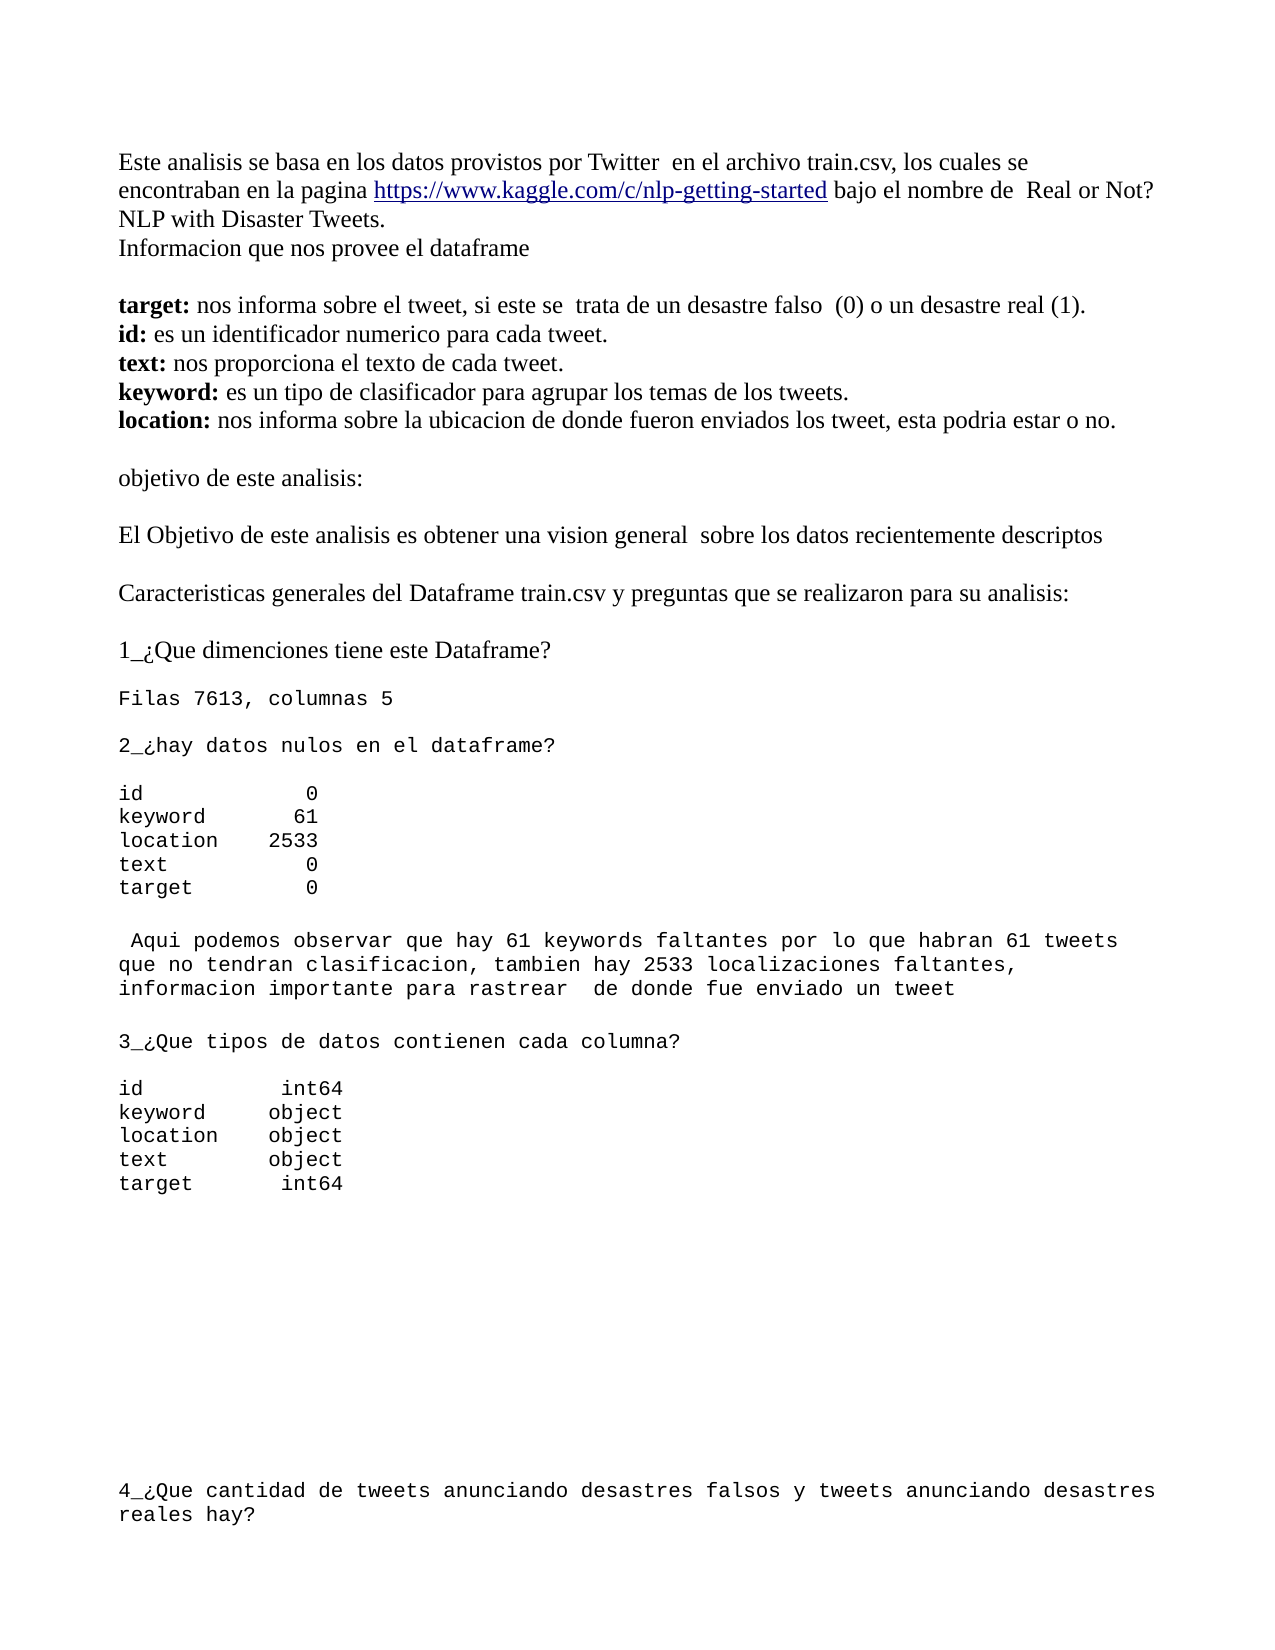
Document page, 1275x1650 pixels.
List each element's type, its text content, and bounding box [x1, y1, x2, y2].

text Informacion que nos provee el dataframe [118, 233, 1157, 262]
text keyword object [118, 1102, 1157, 1125]
text id: es un identificador numerico para cada tweet. [118, 319, 1157, 348]
text target: nos informa sobre el tweet, si este se trata de un desastre falso (0) o un desastre real (1). [118, 291, 1157, 319]
text 4_¿Que cantidad de tweets anunciando desastres falsos y tweets anunciando desastres reales hay? [118, 1480, 1157, 1527]
text location: nos informa sobre la ubicacion de donde fueron enviados los tweet, esta podria estar o no. [118, 406, 1157, 434]
text location 2533 [118, 830, 1157, 853]
text keyword: es un tipo de clasificador para agrupar los temas de los tweets. [118, 377, 1157, 406]
text id int64 [118, 1078, 1157, 1102]
text objetivo de este analisis: [118, 463, 1157, 492]
text Aqui podemos observar que hay 61 keywords faltantes por lo que habran 61 tweets que no tendran clasificacion, tambien hay 2533 localizaciones faltantes, informacion importante para rastrear de donde fue enviado un tweet [118, 930, 1157, 1001]
text text 0 [118, 853, 1157, 877]
text target int64 [118, 1173, 1157, 1196]
text 3_¿Que tipos de datos contienen cada columna? [118, 1031, 1157, 1054]
text text object [118, 1149, 1157, 1173]
text El Objetivo de este analisis es obtener una vision general sobre los datos recientemente descriptos [118, 521, 1157, 549]
text text: nos proporciona el texto de cada tweet. [118, 348, 1157, 377]
text id 0 [118, 783, 1157, 806]
text location object [118, 1125, 1157, 1149]
text 1_¿Que dimenciones tiene este Dataframe? [118, 636, 1157, 664]
text Filas 7613, columnas 5 [118, 688, 1157, 712]
text keyword 61 [118, 806, 1157, 830]
text Este analisis se basa en los datos provistos por Twitter en el archivo train.csv, los cuales se encontraban en la pagina https://www.kaggle.com/c/nlp-getting-started bajo el nombre de Real or Not? NLP with Disaster Tweets. [118, 147, 1157, 233]
text 2_¿hay datos nulos en el dataframe? [118, 735, 1157, 759]
text target 0 [118, 877, 1157, 901]
text Caracteristicas generales del Dataframe train.csv y preguntas que se realizaron para su analisis: [118, 578, 1157, 607]
